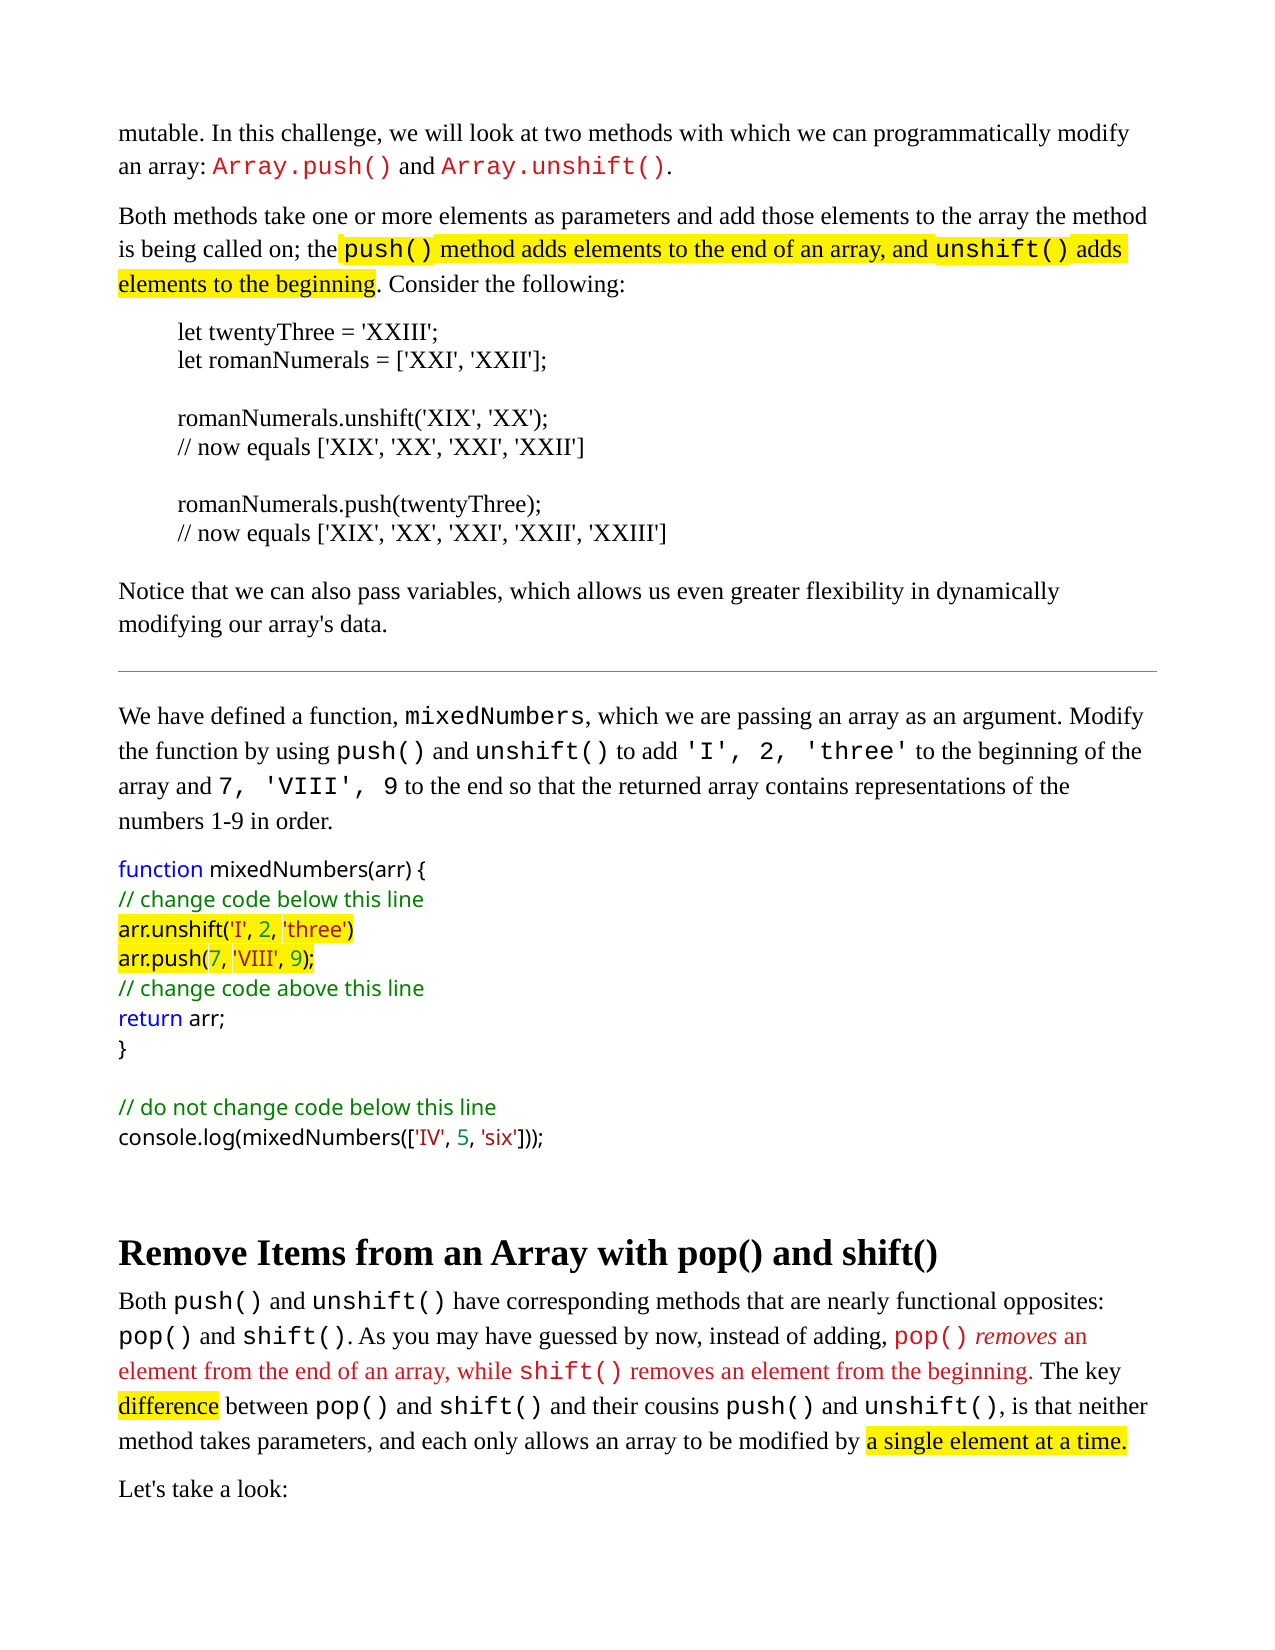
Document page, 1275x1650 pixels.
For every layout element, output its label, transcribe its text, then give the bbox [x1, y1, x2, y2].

text // change code above this line [118, 973, 1157, 1003]
text We have defined a function, mixedNumbers, which we are passing an array as an argument. Modify the function by using push() and unshift() to add 'I', 2, 'three' to the beginning of the array and 7, 'VIII', 9 to the end so that the returned array contains representations of the numbers 1-9 in order. [118, 701, 1157, 835]
text console.log(mixedNumbers(['IV', 5, 'six'])); [118, 1122, 1157, 1152]
text arr.unshift('I', 2, 'three') [118, 914, 1157, 943]
text } [118, 1033, 1157, 1063]
text arr.push(7, 'VIII', 9); [118, 943, 1157, 973]
subtitle Remove Items from an Array with pop() and shift() [118, 1230, 1157, 1273]
text // change code below this line [118, 884, 1157, 914]
text Let's take a look: [118, 1474, 1157, 1503]
text Notice that we can also pass variables, which allows us even greater flexibility in dynamically modifying our array's data. [118, 576, 1157, 638]
text return arr; [118, 1003, 1157, 1033]
text Both methods take one or more elements as parameters and add those elements to the array the method is being called on; the push() method adds elements to the end of an array, and unshift() adds elements to the beginning. Consider the following: [118, 201, 1157, 298]
text let twentyThree = 'XXIII'; let romanNumerals = ['XXI', 'XXII']; romanNumerals.unshift('XIX', 'XX'); // now equals ['XIX', 'XX', 'XXI', 'XXII'] romanNumerals.push(twentyThree); // now equals ['XIX', 'XX', 'XXI', 'XXII', 'XXIII'] [177, 317, 1098, 547]
text mutable. In this challenge, we will look at two methods with which we can programmatically modify an array: Array.push() and Array.unshift(). [118, 118, 1157, 182]
text // do not change code below this line [118, 1092, 1157, 1122]
text function mixedNumbers(arr) { [118, 854, 1157, 884]
text Both push() and unshift() have corresponding methods that are nearly functional opposites: pop() and shift(). As you may have guessed by now, instead of adding, pop() removes an element from the end of an array, while shift() removes an element from the beginning. The key difference between pop() and shift() and their cousins push() and unshift(), is that neither method takes parameters, and each only allows an array to be modified by a single element at a time. [118, 1286, 1157, 1455]
